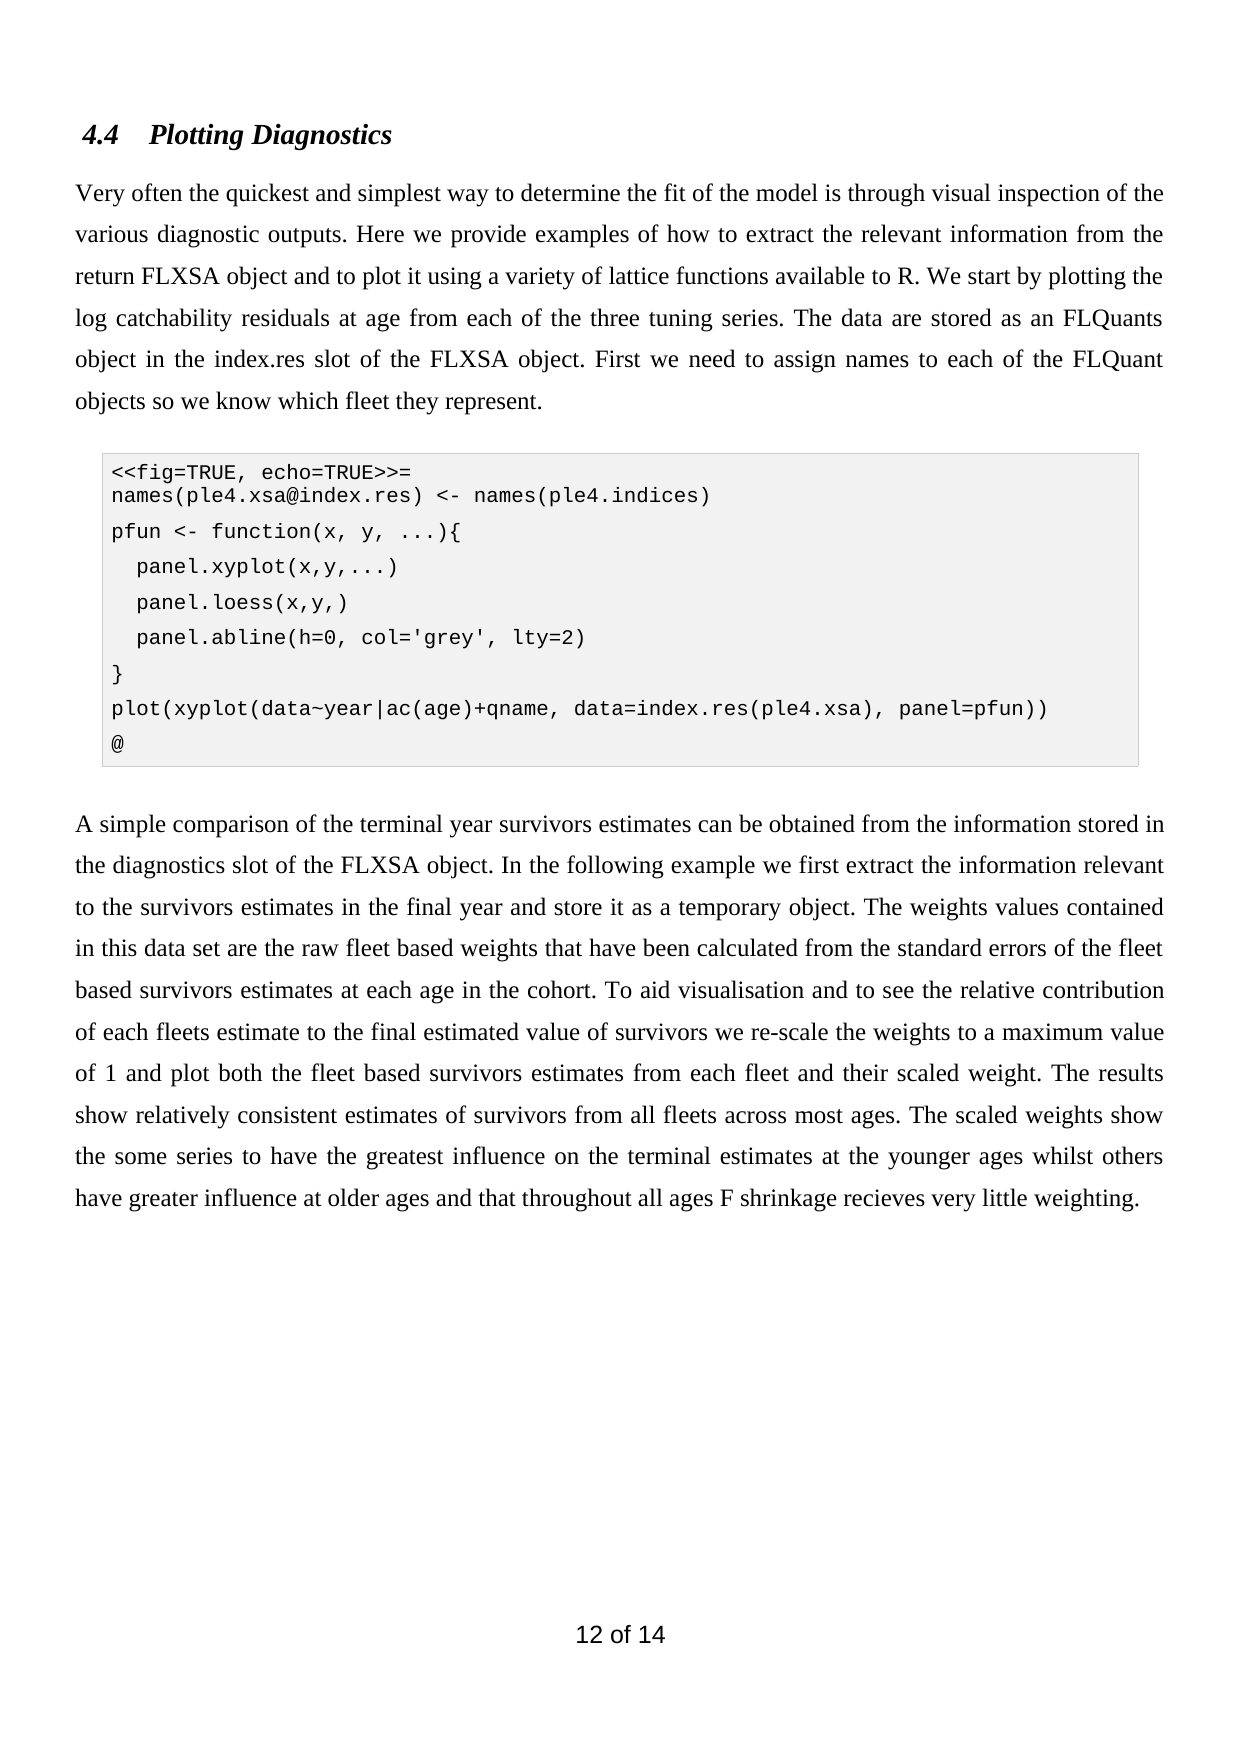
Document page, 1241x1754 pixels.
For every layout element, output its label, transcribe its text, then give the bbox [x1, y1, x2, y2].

text <<fig=TRUE, echo=TRUE>>= [111, 462, 1129, 486]
text panel.abline(h=0, col='grey', lty=2) [111, 627, 1129, 651]
text } [111, 663, 1129, 686]
text names(ple4.xsa@index.res) <- names(ple4.indices) [111, 486, 1129, 509]
subtitle Plotting Diagnostics [75, 118, 1166, 150]
text plot(xyplot(data~year|ac(age)+qname, data=index.res(ple4.xsa), panel=pfun)) [111, 698, 1129, 722]
text Very often the quickest and simplest way to determine the fit of the model is through visual inspection of the various diagnostic outputs. Here we provide examples of how to extract the relevant information from the return FLXSA object and to plot it using a variety of lattice functions available to R. We start by plotting the log catchability residuals at age from each of the three tuning series. The data are stored as an FLQuants object in the index.res slot of the FLXSA object. First we need to assign names to each of the FLQuant objects so we know which fleet they represent. [75, 179, 1166, 414]
text A simple comparison of the terminal year survivors estimates can be obtained from the information stored in the diagnostics slot of the FLXSA object. In the following example we first extract the information relevant to the survivors estimates in the final year and store it as a temporary object. The weights values contained in this data set are the raw fleet based weights that have been calculated from the standard errors of the fleet based survivors estimates at each age in the cohort. To aid visualisation and to see the relative contribution of each fleets estimate to the final estimated value of survivors we re-scale the weights to a maximum value of 1 and plot both the fleet based survivors estimates from each fleet and their scaled weight. The results show relatively consistent estimates of survivors from all fleets across most ages. The scaled weights show the some series to have the greatest influence on the terminal estimates at the younger ages whilst others have greater influence at older ages and that throughout all ages F shrinkage recieves very little weighting. [75, 441, 1166, 1212]
text panel.loess(x,y,) [111, 592, 1129, 615]
text pfun <- function(x, y, ...){ [111, 521, 1129, 544]
text @ [111, 733, 1129, 757]
text panel.xyplot(x,y,...) [111, 556, 1129, 580]
